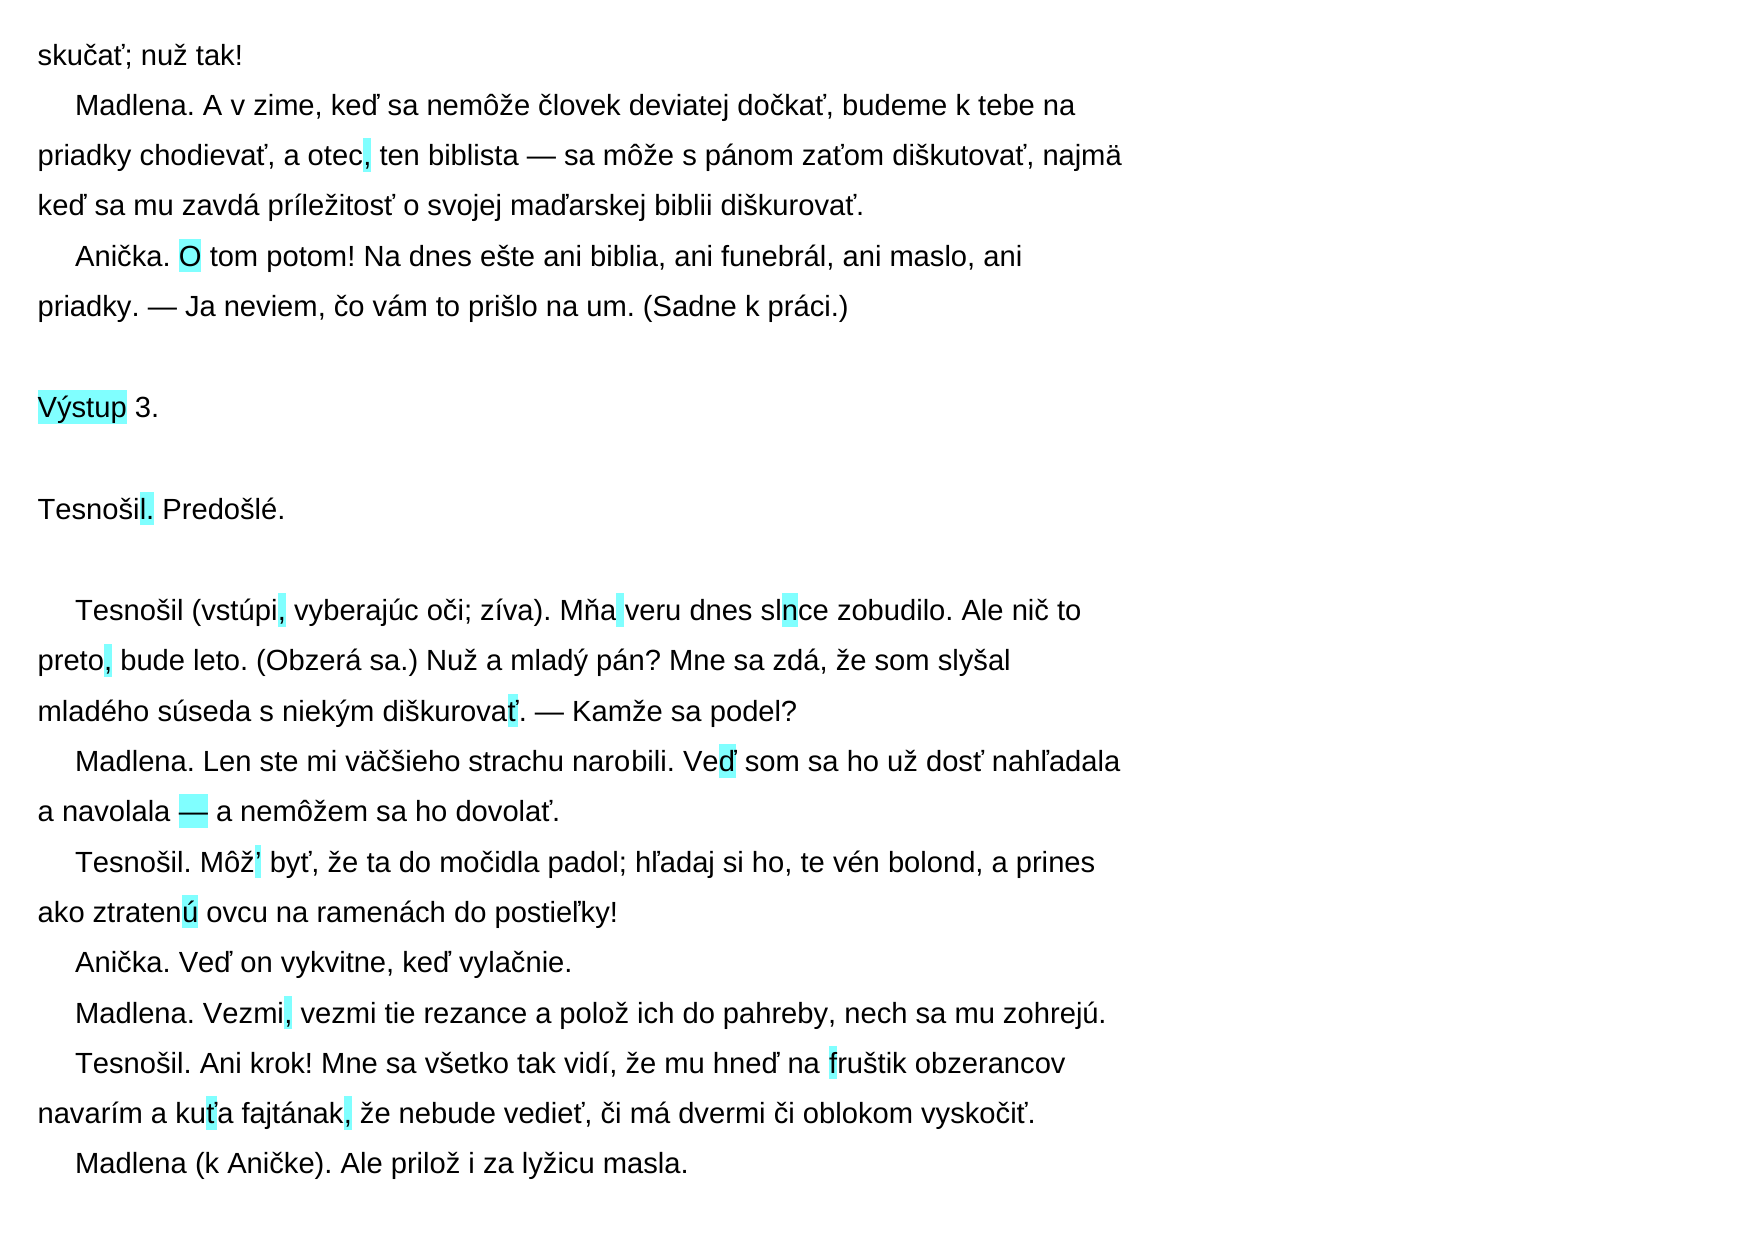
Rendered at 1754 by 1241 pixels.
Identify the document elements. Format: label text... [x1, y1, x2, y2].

text Tesnošil. Predošlé. [37, 492, 1130, 525]
text Tesnošil. Ani krok! Mne sa všetko tak vidí, že mu hneď na fruštik obzerancov navarím a kuťa fajtának, že nebude vedieť, či má dvermi či oblokom vyskočiť. [37, 1046, 1130, 1130]
text Madlena. A v zime, keď sa nemôže človek deviatej dočkať, budeme k tebe na priadky cho­dievať, a otec, ten biblista — sa môže s pánom zaťom diškutovať, najmä keď sa mu zavdá príležitosť o svojej maďarskej biblii diškurovať. [37, 88, 1130, 222]
text skučať; nuž tak! [37, 37, 1130, 71]
text Madlena. Len ste mi väčšieho strachu naro­bili. Veď som sa ho už dosť nahľadala a navolala — a nemôžem sa ho dovolať. [37, 744, 1130, 828]
text Anička. Veď on vykvitne, keď vylačnie. [37, 945, 1130, 979]
text Madlena. Vezmi, vezmi tie rezance a polož ich do pahreby, nech sa mu zohrejú. [37, 996, 1130, 1029]
text Tesnošil. Môž’ byť, že ta do močidla padol; hľadaj si ho, te vén bolond, a prines ako ztratenú ovcu na ramenách do postieľky! [37, 845, 1130, 928]
text Tesnošil (vstúpi, vyberajúc oči; zíva). Mňa veru dnes slnce zobudilo. Ale nič to preto, bude leto. (Obzerá sa.) Nuž a mladý pán? Mne sa zdá, že som slyšal mladého súseda s niekým diškurovať. — Kamže sa podel? [37, 593, 1130, 727]
text Anička. O tom potom! Na dnes ešte ani biblia, ani funebrál, ani maslo, ani priadky. — Ja neviem, čo vám to prišlo na um. (Sadne k práci.) [37, 239, 1130, 323]
text Madlena (k Aničke). Ale prilož i za lyžicu masla. [37, 1147, 1130, 1180]
text Výstup 3. [37, 390, 1130, 424]
